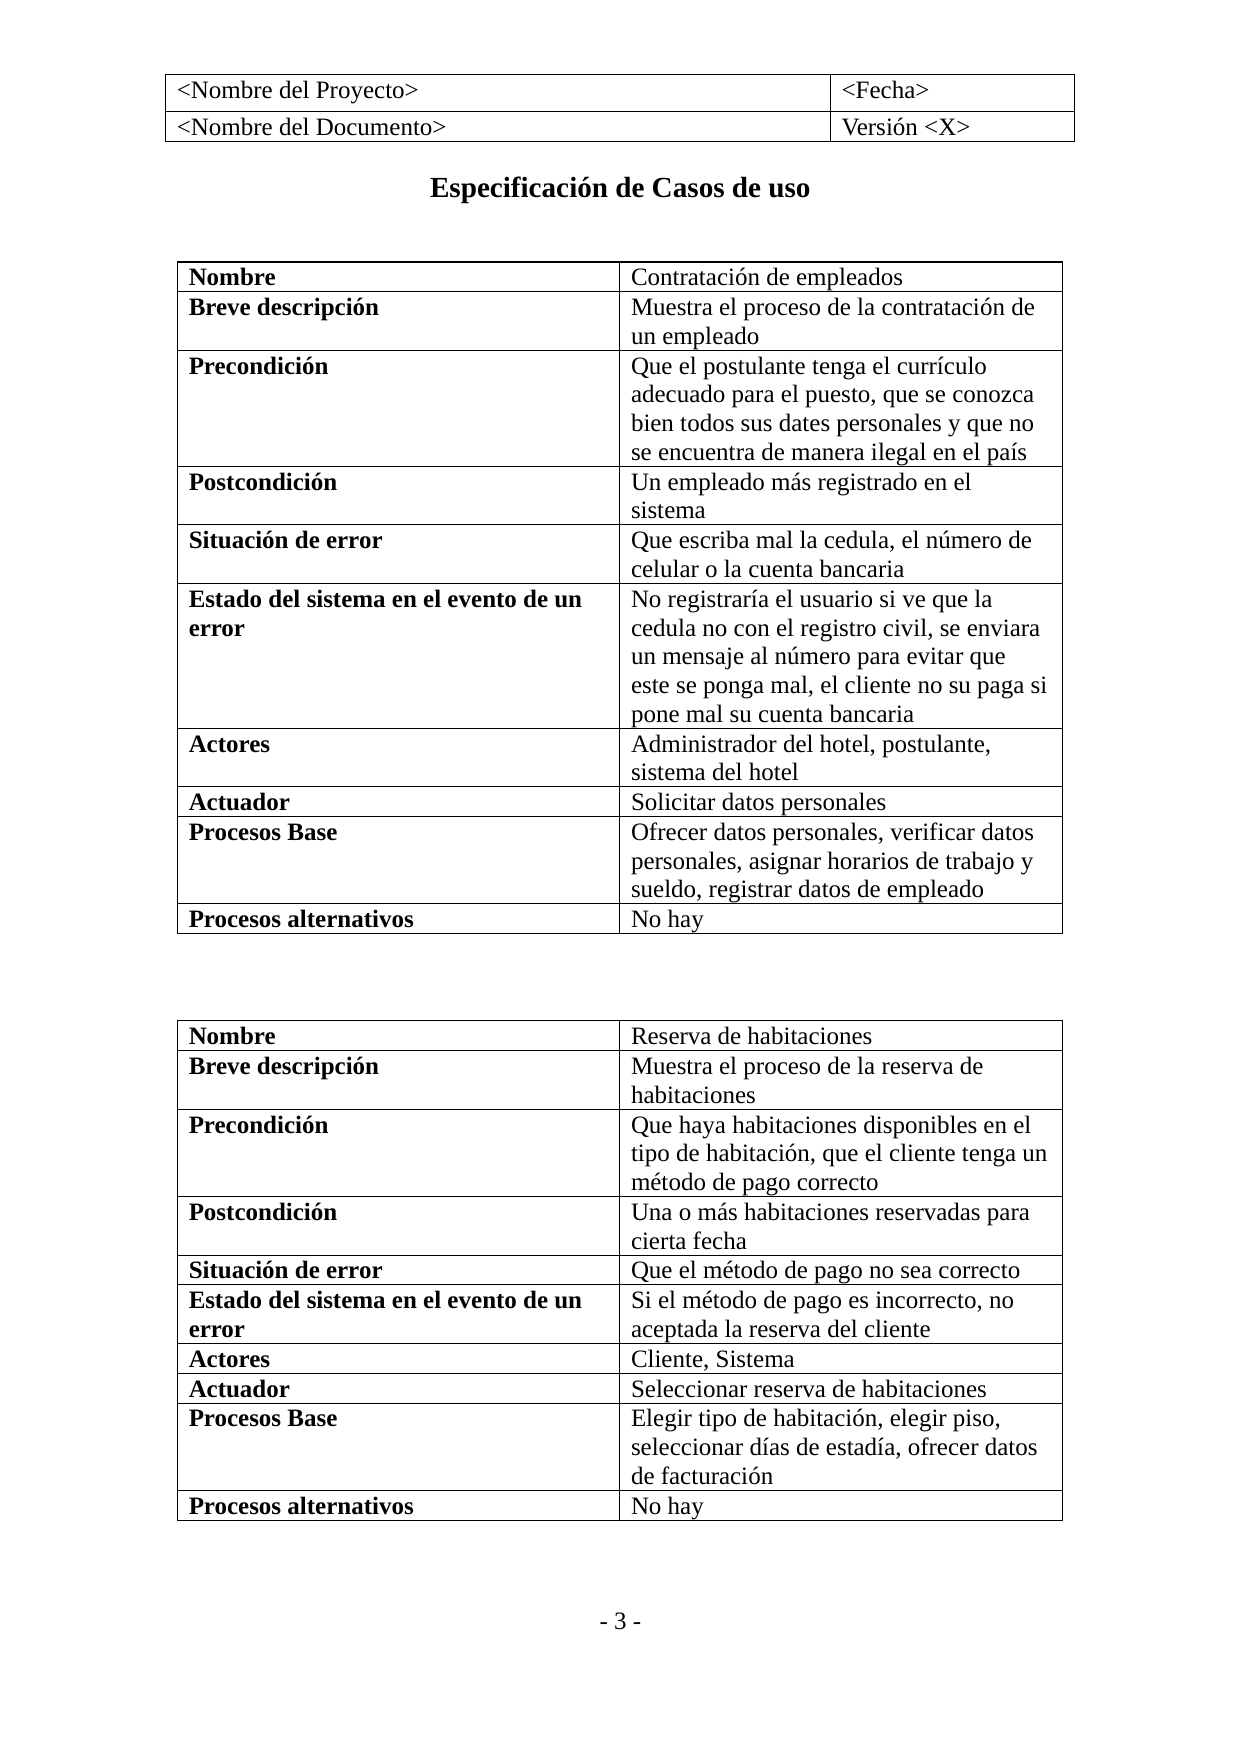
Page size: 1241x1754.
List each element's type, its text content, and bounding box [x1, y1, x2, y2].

table_cell Muestra el proceso de la reserva de habitaciones [620, 1051, 1062, 1109]
table_cell Breve descripción [178, 292, 619, 350]
table_header Reserva de habitaciones [620, 1021, 1062, 1050]
table_cell Procesos Base [178, 817, 619, 903]
table_cell Postcondición [178, 467, 619, 524]
table_cell Elegir tipo de habitación, elegir piso, seleccionar días de estadía, ofrecer datos de facturación [620, 1404, 1062, 1490]
table_cell Actuador [178, 787, 619, 816]
table_cell Estado del sistema en el evento de un error [178, 1285, 619, 1343]
table_cell Solicitar datos personales [620, 787, 1062, 816]
table_cell Actuador [178, 1374, 619, 1402]
table_cell Procesos alternativos [178, 1491, 619, 1519]
table_cell Administrador del hotel, postulante, sistema del hotel [620, 729, 1062, 786]
table_cell Situación de error [178, 1256, 619, 1284]
table_cell Ofrecer datos personales, verificar datos personales, asignar horarios de trabajo y sueldo, registrar datos de empleado [620, 817, 1062, 903]
table_cell Una o más habitaciones reservadas para cierta fecha [620, 1197, 1062, 1254]
table_cell Procesos Base [178, 1404, 619, 1490]
subtitle Especificación de Casos de uso [177, 170, 1063, 204]
table_cell No hay [620, 904, 1062, 933]
table_cell Que haya habitaciones disponibles en el tipo de habitación, que el cliente tenga un método de pago correcto [620, 1110, 1062, 1196]
table_cell Que el postulante tenga el currículo adecuado para el puesto, que se conozca bien todos sus dates personales y que no se encuentra de manera ilegal en el país [620, 351, 1062, 466]
table_cell Que el método de pago no sea correcto [620, 1256, 1062, 1284]
table_cell No hay [620, 1491, 1062, 1519]
table_cell Que escriba mal la cedula, el número de celular o la cuenta bancaria [620, 525, 1062, 583]
table_cell No registraría el usuario si ve que la cedula no con el registro civil, se enviara un mensaje al número para evitar que este se ponga mal, el cliente no su paga si pone mal su cuenta bancaria [620, 584, 1062, 728]
table_cell Si el método de pago es incorrecto, no aceptada la reserva del cliente [620, 1285, 1062, 1343]
table_header Contratación de empleados [620, 263, 1062, 291]
table_cell Precondición [178, 1110, 619, 1196]
table_cell Situación de error [178, 525, 619, 583]
table_cell Seleccionar reserva de habitaciones [620, 1374, 1062, 1402]
table_cell Un empleado más registrado en el sistema [620, 467, 1062, 524]
table_cell Muestra el proceso de la contratación de un empleado [620, 292, 1062, 350]
table_cell Procesos alternativos [178, 904, 619, 933]
table_cell Breve descripción [178, 1051, 619, 1109]
table_cell Postcondición [178, 1197, 619, 1254]
table_cell Actores [178, 729, 619, 786]
table_cell Cliente, Sistema [620, 1344, 1062, 1373]
table_cell Estado del sistema en el evento de un error [178, 584, 619, 728]
table_header Nombre [178, 263, 619, 291]
table_header Nombre [178, 1021, 619, 1050]
table_cell Actores [178, 1344, 619, 1373]
table_cell Precondición [178, 351, 619, 466]
